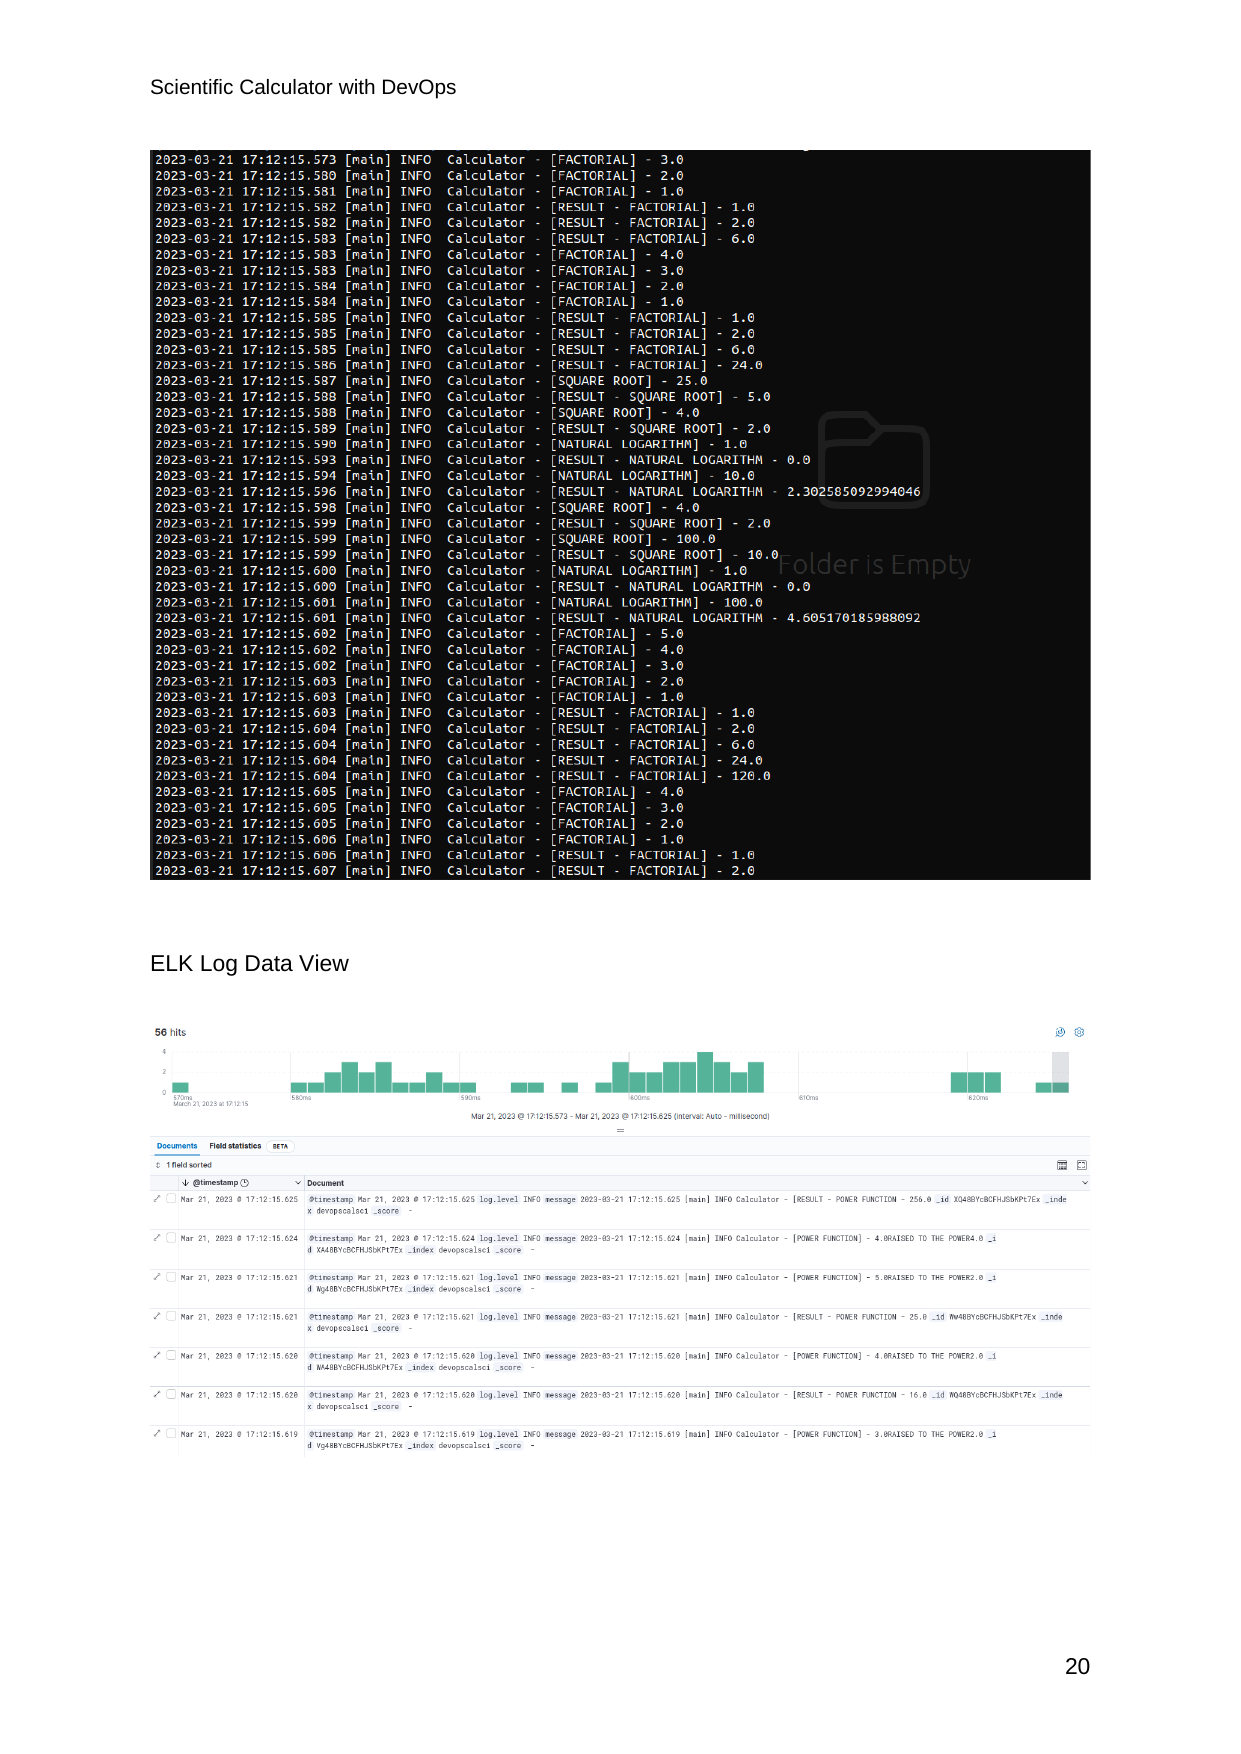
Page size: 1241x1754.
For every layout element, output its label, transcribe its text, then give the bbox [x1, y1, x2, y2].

picture [150, 150, 1091, 880]
picture [150, 1021, 1091, 1457]
text ELK Log Data View [150, 949, 1090, 976]
